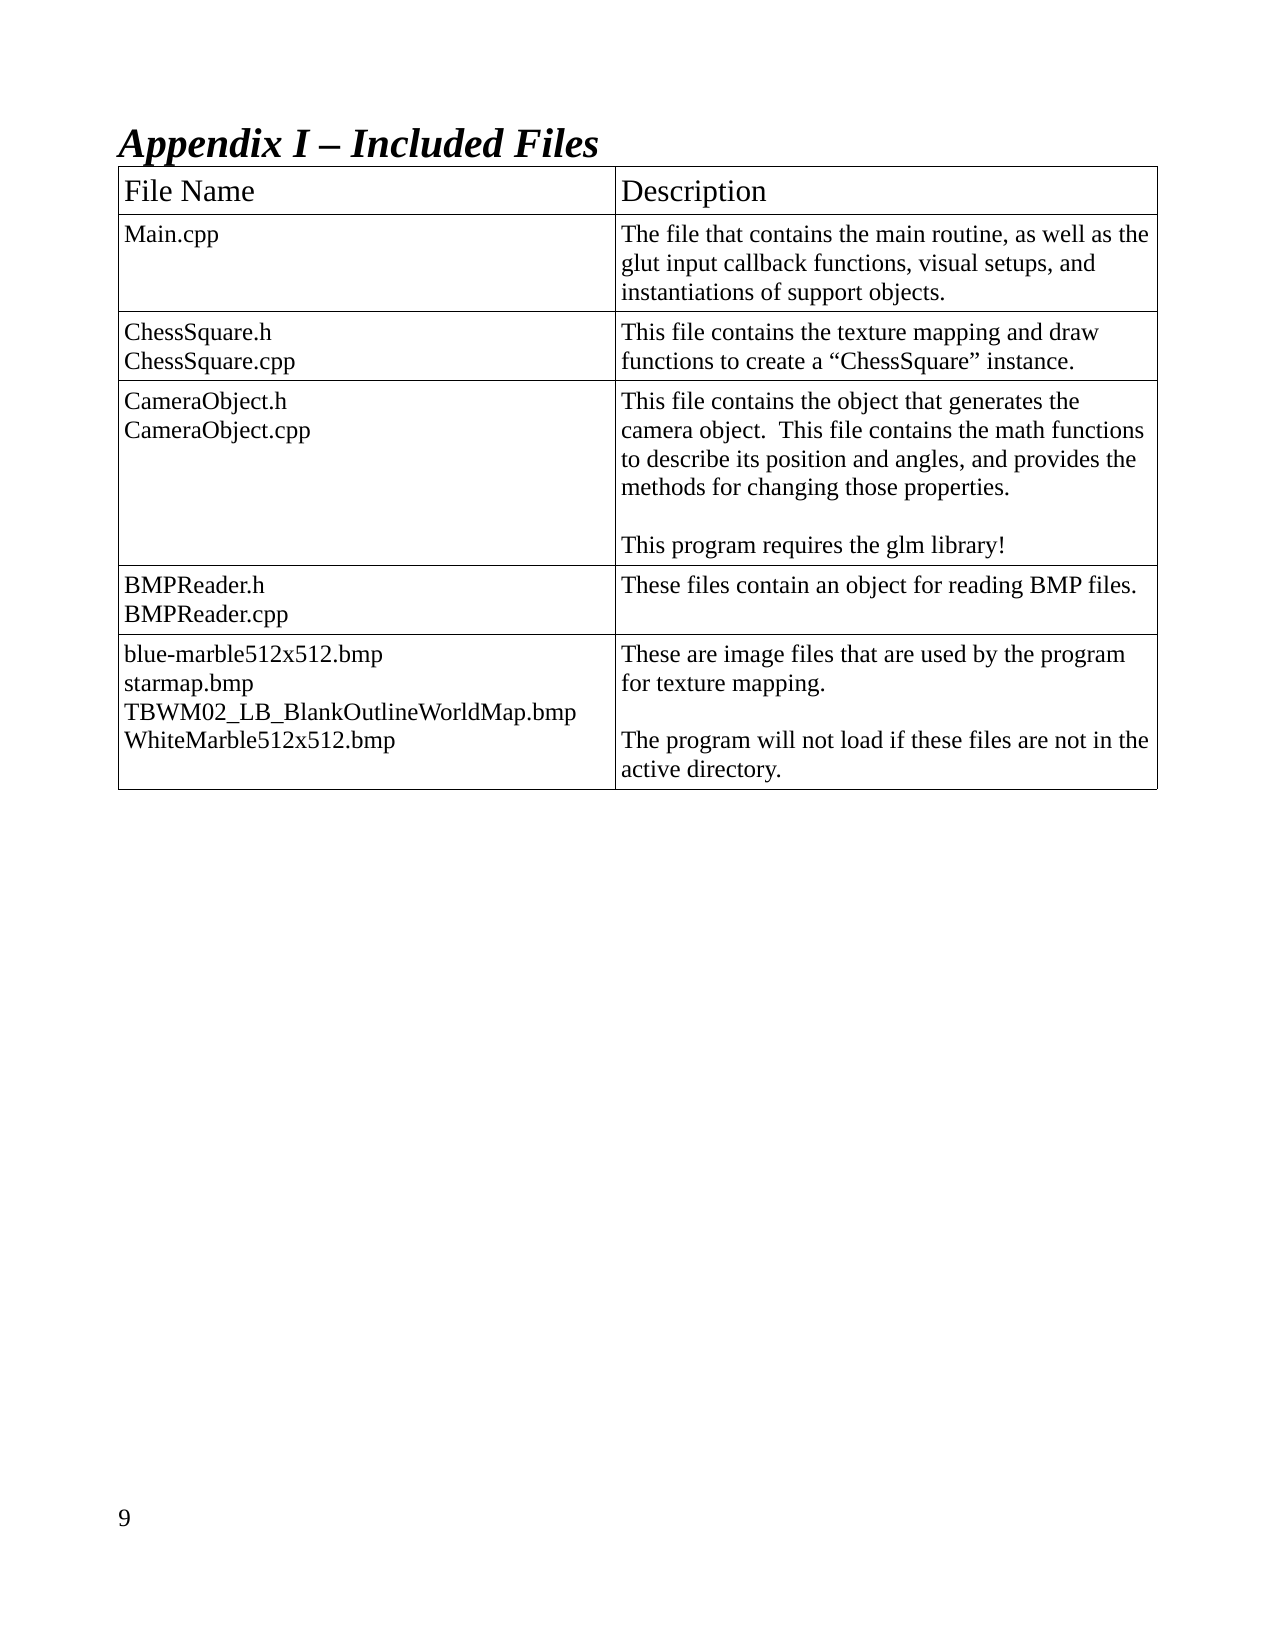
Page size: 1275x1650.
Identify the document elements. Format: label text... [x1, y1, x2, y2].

table_cell These are image files that are used by the program for texture mapping. The program will not load if these files are not in the active directory. [616, 635, 1157, 789]
table_cell This file contains the texture mapping and draw functions to create a “ChessSquare” instance. [616, 312, 1157, 380]
table_cell This file contains the object that generates the camera object. This file contains the math functions to describe its position and angles, and provides the methods for changing those properties. This program requires the glm library! [616, 381, 1157, 564]
table_cell ChessSquare.h ChessSquare.cpp [119, 312, 615, 380]
text Appendix I – Included Files [118, 118, 1157, 166]
table_cell The file that contains the main routine, as well as the glut input callback functions, visual setups, and instantiations of support objects. [616, 215, 1157, 311]
table_header Description [616, 167, 1157, 213]
table_cell CameraObject.h CameraObject.cpp [119, 381, 615, 564]
table_cell These files contain an object for reading BMP files. [616, 566, 1157, 633]
table_cell blue-marble512x512.bmp starmap.bmp TBWM02_LB_BlankOutlineWorldMap.bmp WhiteMarble512x512.bmp [119, 635, 615, 789]
table_cell Main.cpp [119, 215, 615, 311]
table_header File Name [119, 167, 615, 213]
table_cell BMPReader.h BMPReader.cpp [119, 566, 615, 633]
